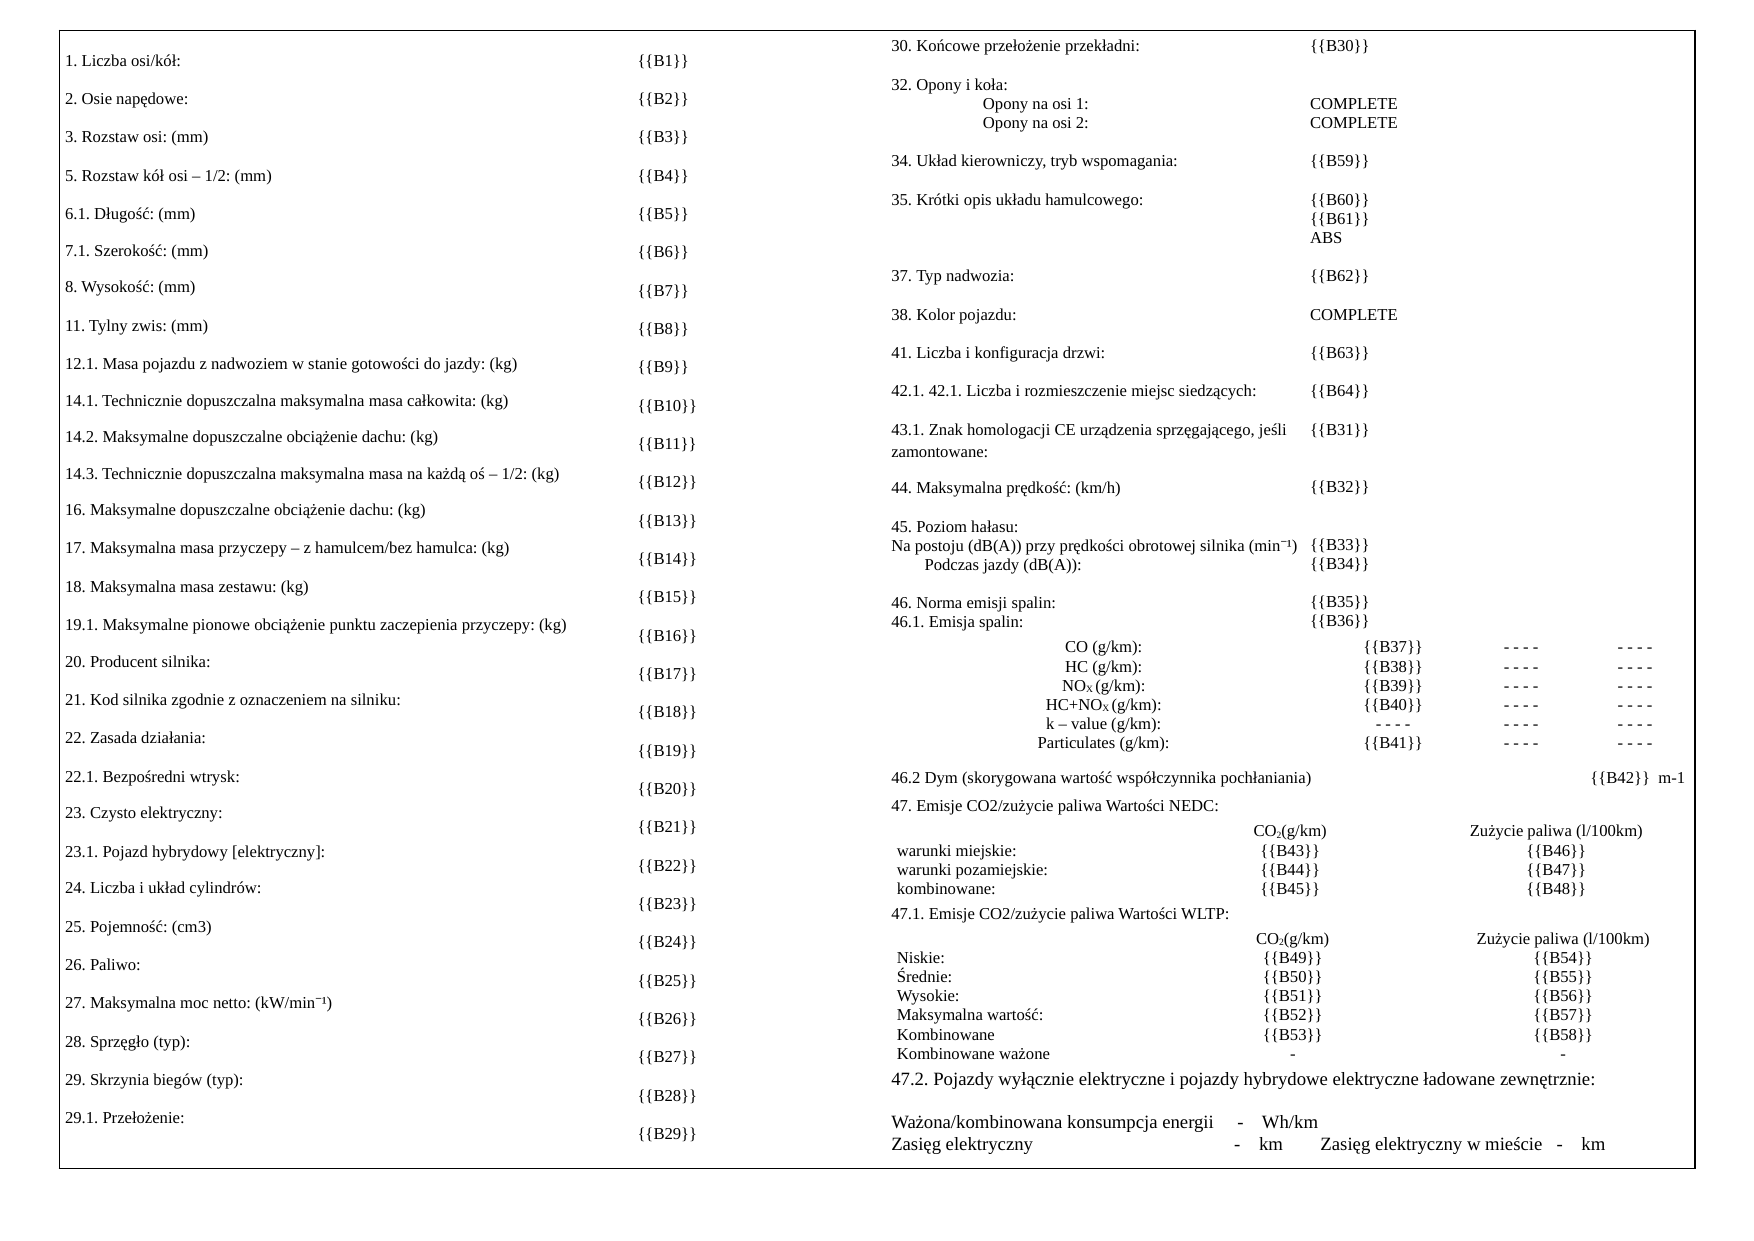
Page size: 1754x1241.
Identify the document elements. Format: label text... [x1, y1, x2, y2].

table_header - - - - - - - - - - - - - - - - - - - - - - - - [1576, 631, 1694, 767]
table_header CO2(g/km) {{B43}} {{B44}} {{B45}} [1157, 815, 1423, 903]
table_header warunki miejskie: warunki pozamiejskie: kombinowane: [891, 815, 1157, 903]
table_header Zużycie paliwa (l/100km) {{B54}} {{B55}} {{B56}} {{B57}} {{B58}} - [1428, 923, 1694, 1068]
table_header 46.2 Dym (skorygowana wartość współczynnika pochłaniania) {{B42}} m-1 47. Emisje CO2/zużycie paliwa Wartości NEDC: 47.1. Emisje CO2/zużycie paliwa Wartości WLTP: 47.2. Pojazdy wyłącznie elektryczne i pojazdy hybrydowe elektryczne ładowane zewnętrznie: Ważona/kombinowana konsumpcja energii - Wh/km Zasięg elektryczny - km Zasięg elektryczny w mieście - km [885, 31, 1694, 1168]
table_header {{B30}} COMPLETE COMPLETE {{B59}} {{B60}} {{B61}} ABS {{B62}} COMPLETE {{B63}} {{B64}} {{B31}} {{B32}} {{B33}} {{B34}} {{B35}} {{B36}} [1310, 36, 1694, 630]
table_header Zużycie paliwa (l/100km) {{B46}} {{B47}} {{B48}} [1423, 815, 1689, 903]
table_header Niskie: Średnie: Wysokie: Maksymalna wartość: Kombinowane Kombinowane ważone [891, 923, 1157, 1068]
table_header [60, 31, 885, 1168]
table_header CO (g/km): HC (g/km): NOX (g/km): HC+NOX (g/km): k – value (g/km): Particulates (g/km): [891, 631, 1316, 767]
table_header - - - - - - - - - - - - - - - - - - - - - - - - [1470, 631, 1576, 767]
table_header 1. Liczba osi/kół: 2. Osie napędowe: 3. Rozstaw osi: (mm) 5. Rozstaw kół osi – 1/2: (mm) 6.1. Długość: (mm) 7.1. Szerokość: (mm) 8. Wysokość: (mm) 11. Tylny zwis: (mm) 12.1. Masa pojazdu z nadwoziem w stanie gotowości do jazdy: (kg) 14.1. Technicznie dopuszczalna maksymalna masa całkowita: (kg) 14.2. Maksymalne dopuszczalne obciążenie dachu: (kg) 14.3. Technicznie dopuszczalna maksymalna masa na każdą oś – 1/2: (kg) 16. Maksymalne dopuszczalne obciążenie dachu: (kg) 17. Maksymalna masa przyczepy – z hamulcem/bez hamulca: (kg) 18. Maksymalna masa zestawu: (kg) 19.1. Maksymalne pionowe obciążenie punktu zaczepienia przyczepy: (kg) 20. Producent silnika: 21. Kod silnika zgodnie z oznaczeniem na silniku: 22. Zasada działania: 22.1. Bezpośredni wtrysk: 23. Czysto elektryczny: 23.1. Pojazd hybrydowy [elektryczny]: 24. Liczba i układ cylindrów: 25. Pojemność: (cm3) 26. Paliwo: 27. Maksymalna moc netto: (kW/min⁻¹) 28. Sprzęgło (typ): 29. Skrzynia biegów (typ): 29.1. Przełożenie: [65, 51, 637, 1162]
table_header {{B37}} {{B38}} {{B39}} {{B40}} - - - - {{B41}} [1316, 631, 1470, 767]
table_header CO2(g/km) {{B49}} {{B50}} {{B51}} {{B52}} {{B53}} - [1157, 923, 1428, 1068]
table_header 30. Końcowe przełożenie przekładni: 32. Opony i koła: Opony na osi 1: Opony na osi 2: 34. Układ kierowniczy, tryb wspomagania: 35. Krótki opis układu hamulcowego: 37. Typ nadwozia: 38. Kolor pojazdu: 41. Liczba i konfiguracja drzwi: 42.1. 42.1. Liczba i rozmieszczenie miejsc siedzących: 43.1. Znak homologacji CE urządzenia sprzęgającego, jeśli zamontowane: 44. Maksymalna prędkość: (km/h) 45. Poziom hałasu: Na postoju (dB(A)) przy prędkości obrotowej silnika (min⁻¹) Podczas jazdy (dB(A)): 46. Norma emisji spalin: 46.1. Emisja spalin: [891, 36, 1310, 631]
table_header {{B1}} {{B2}} {{B3}} {{B4}} {{B5}} {{B6}} {{B7}} {{B8}} {{B9}} {{B10}} {{B11}} {{B12}} {{B13}} {{B14}} {{B15}} {{B16}} {{B17}} {{B18}} {{B19}} {{B20}} {{B21}} {{B22}} {{B23}} {{B24}} {{B25}} {{B26}} {{B27}} {{B28}} {{B29}} [637, 51, 879, 1162]
